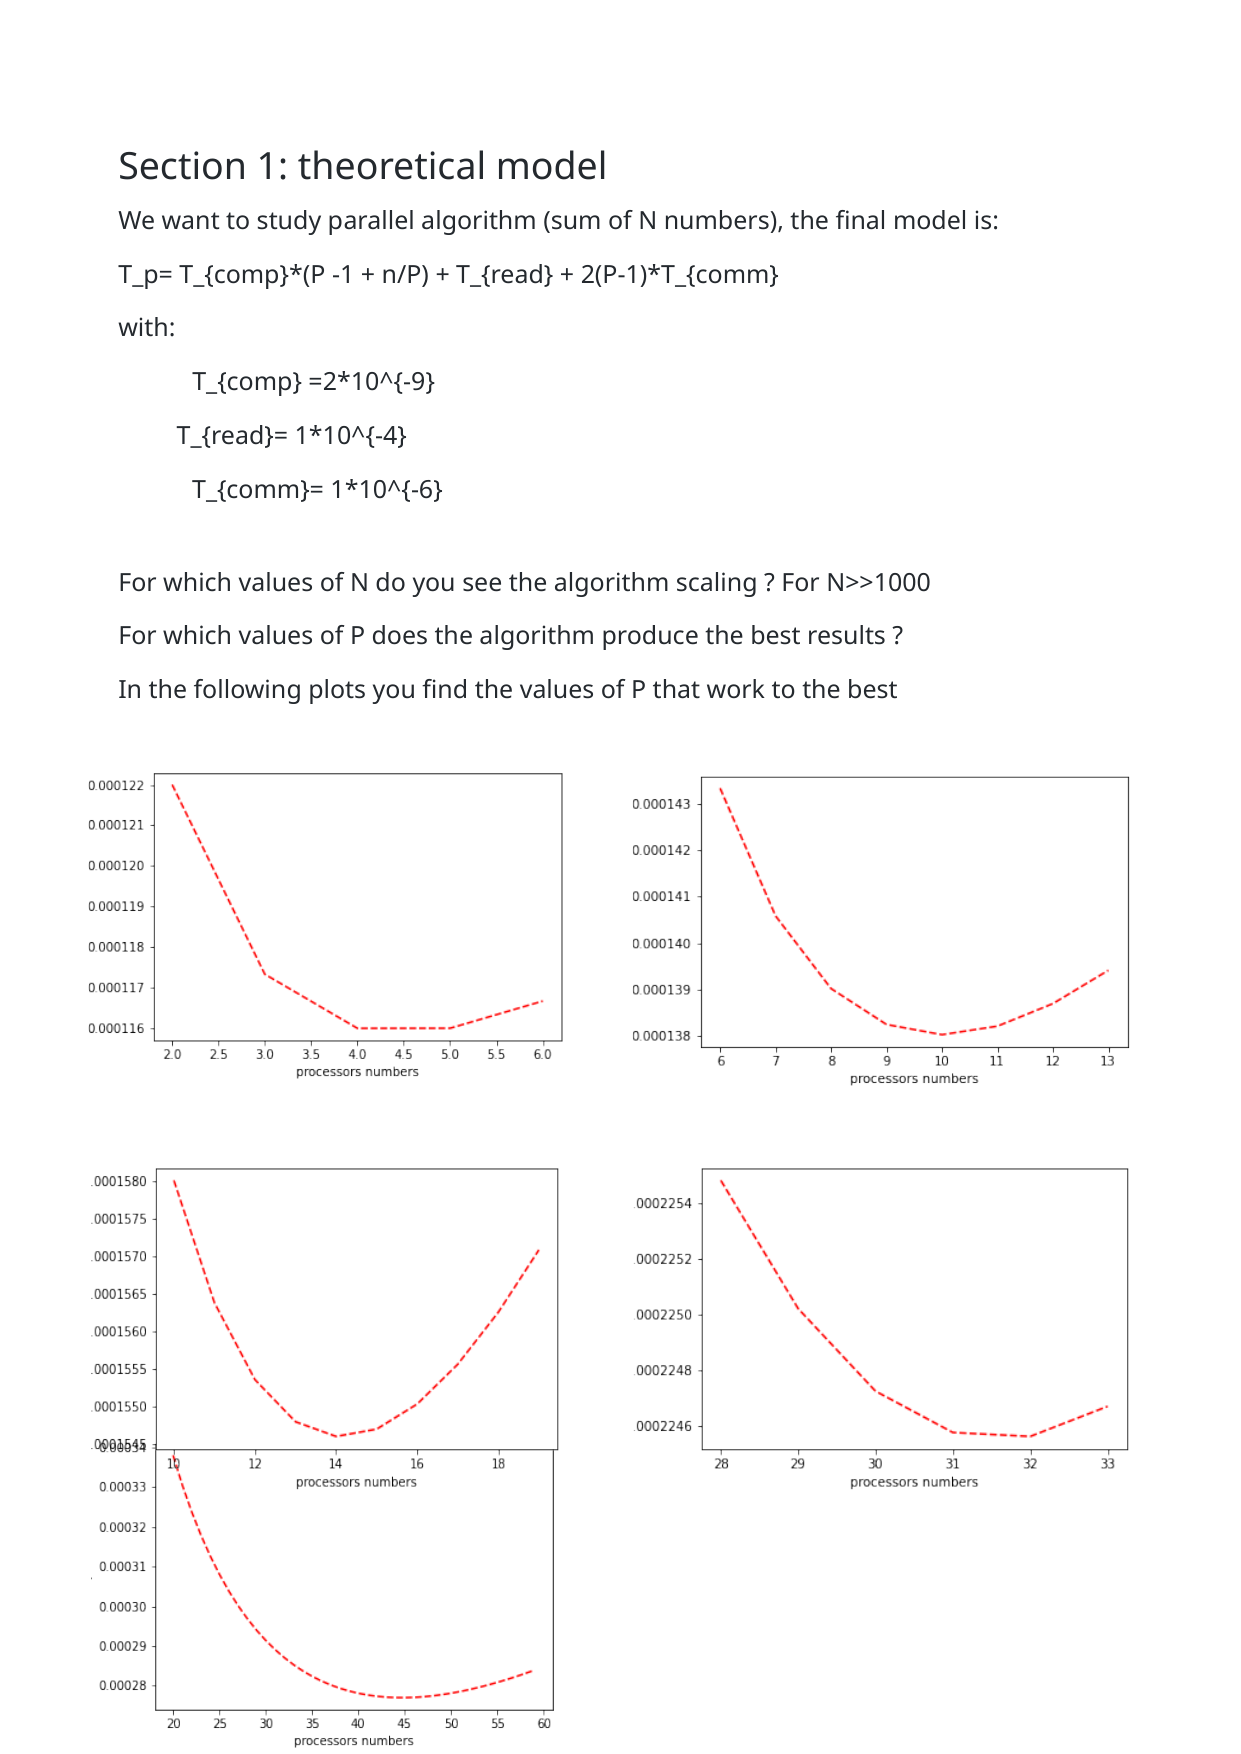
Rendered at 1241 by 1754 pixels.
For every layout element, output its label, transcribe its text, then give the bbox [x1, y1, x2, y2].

picture [632, 733, 1183, 1092]
text For which values of P does the algorithm produce the best results ? [118, 618, 1122, 652]
text In the following plots you find the values of P that work to the best [118, 672, 1122, 706]
text T_{read}= 1*10^{-4} [118, 417, 1122, 452]
list T_{comm}= 1*10^{-6} [118, 471, 1122, 505]
picture [633, 1124, 1182, 1496]
picture [91, 1123, 609, 1754]
subtitle Section 1: theoretical model [118, 139, 1122, 190]
picture [88, 730, 614, 1085]
text For which values of N do you see the algorithm scaling ? For N>>1000 [118, 564, 1122, 598]
text T_{comp} =2*10^{-9} [118, 364, 1122, 398]
text T_p= T_{comp}*(P -1 + n/P) + T_{read} + 2(P-1)*T_{comm} [118, 256, 1122, 290]
text We want to study parallel algorithm (sum of N numbers), the final model is: [118, 202, 1122, 237]
text with: [118, 310, 1122, 344]
